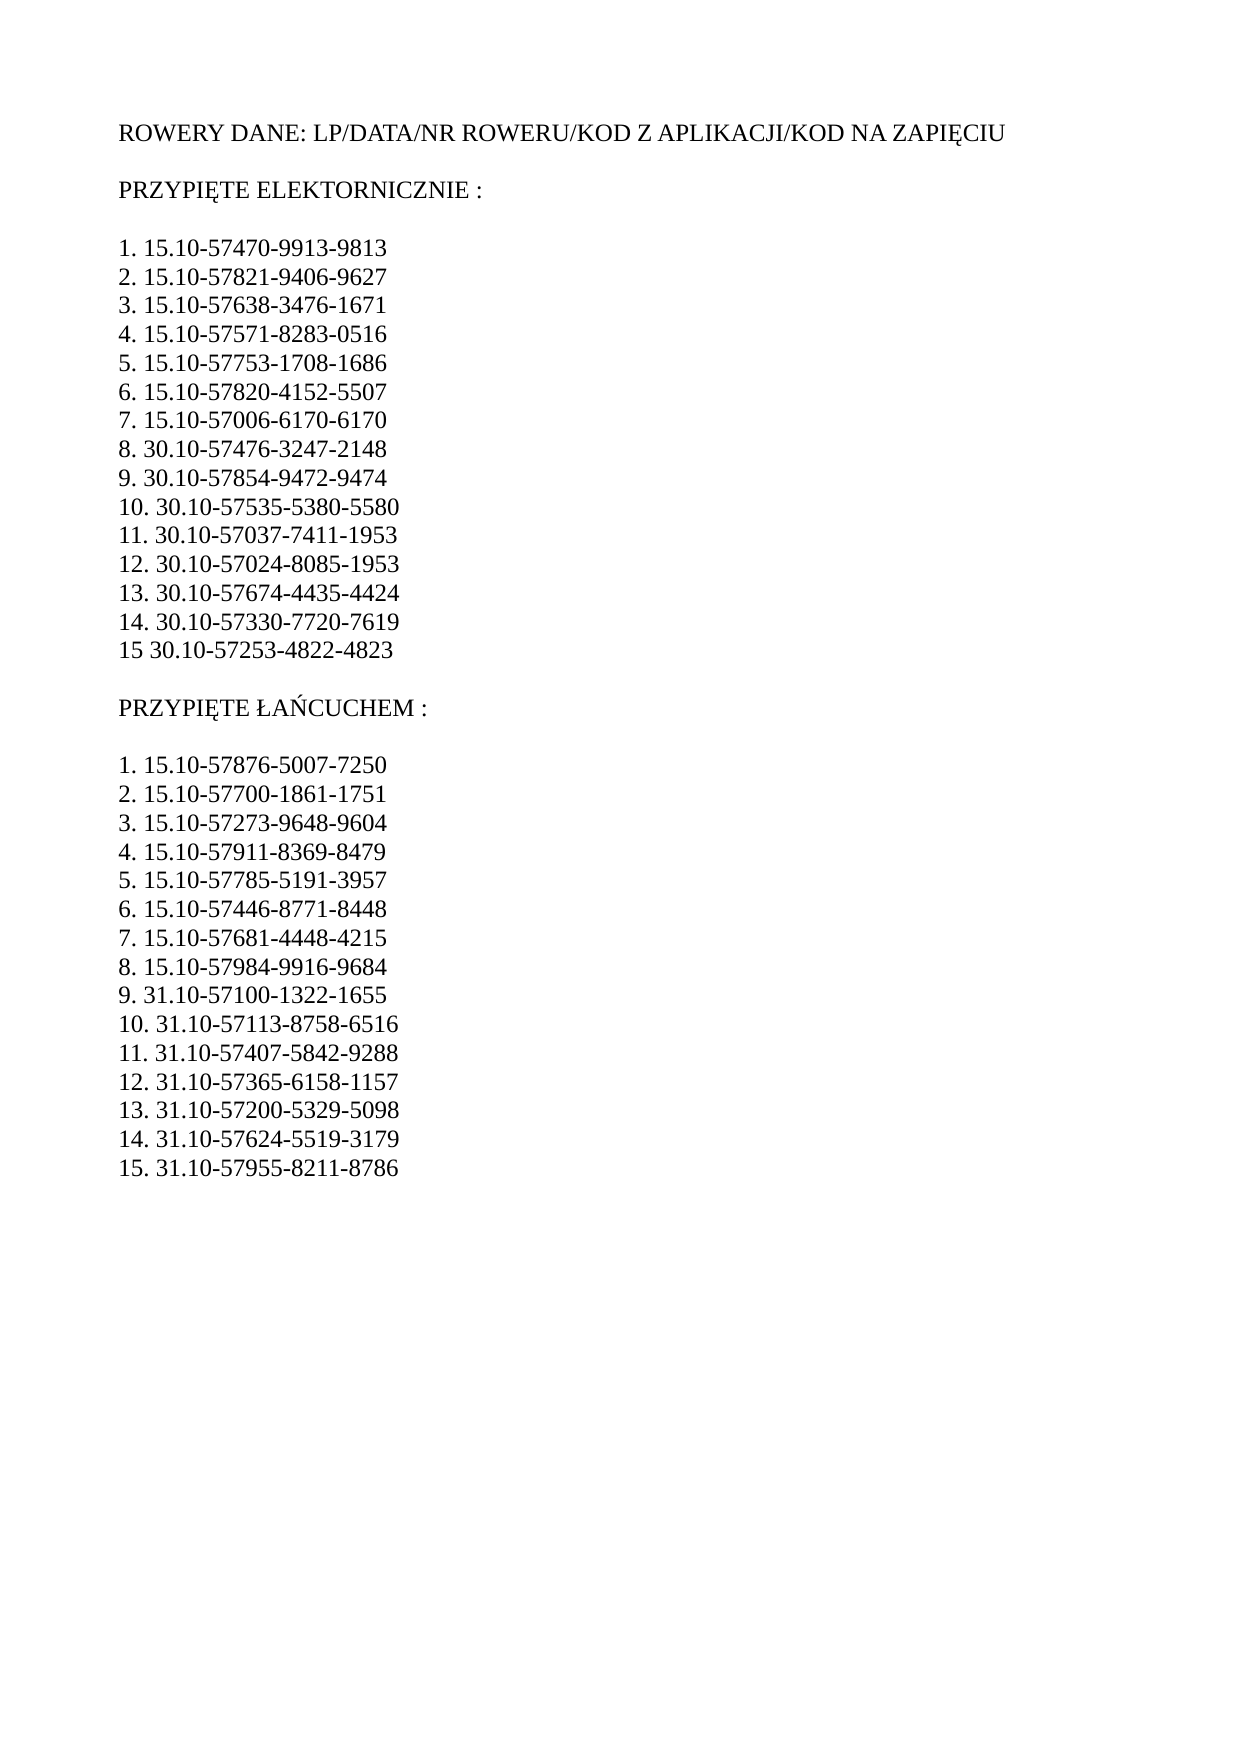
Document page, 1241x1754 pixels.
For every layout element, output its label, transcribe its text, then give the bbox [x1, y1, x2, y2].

text 14. 31.10-57624-5519-3179 [118, 1124, 1122, 1153]
text 4. 15.10-57911-8369-8479 [118, 837, 1122, 866]
text 11. 30.10-57037-7411-1953 [118, 521, 1122, 549]
text 9. 31.10-57100-1322-1655 [118, 981, 1122, 1009]
text PRZYPIĘTE ELEKTORNICZNIE : [118, 176, 1122, 204]
text 4. 15.10-57571-8283-0516 [118, 319, 1122, 348]
text 12. 31.10-57365-6158-1157 [118, 1067, 1122, 1096]
text 8. 15.10-57984-9916-9684 [118, 952, 1122, 981]
text 2. 15.10-57821-9406-9627 [118, 262, 1122, 291]
text 10. 30.10-57535-5380-5580 [118, 492, 1122, 521]
text 15 30.10-57253-4822-4823 [118, 636, 1122, 664]
text 11. 31.10-57407-5842-9288 [118, 1038, 1122, 1067]
text 2. 15.10-57700-1861-1751 [118, 779, 1122, 808]
text 1. 15.10-57470-9913-9813 [118, 233, 1122, 262]
text 12. 30.10-57024-8085-1953 [118, 549, 1122, 578]
text 6. 15.10-57446-8771-8448 [118, 894, 1122, 923]
text 10. 31.10-57113-8758-6516 [118, 1009, 1122, 1038]
text 5. 15.10-57785-5191-3957 [118, 866, 1122, 894]
text ROWERY DANE: LP/DATA/NR ROWERU/KOD Z APLIKACJI/KOD NA ZAPIĘCIU [118, 118, 1122, 147]
text 7. 15.10-57681-4448-4215 [118, 923, 1122, 952]
text 7. 15.10-57006-6170-6170 [118, 406, 1122, 434]
text 3. 15.10-57638-3476-1671 [118, 291, 1122, 319]
text 14. 30.10-57330-7720-7619 [118, 607, 1122, 636]
text 8. 30.10-57476-3247-2148 [118, 434, 1122, 463]
text 9. 30.10-57854-9472-9474 [118, 463, 1122, 492]
text 5. 15.10-57753-1708-1686 [118, 348, 1122, 377]
text 6. 15.10-57820-4152-5507 [118, 377, 1122, 406]
text 3. 15.10-57273-9648-9604 [118, 808, 1122, 837]
text PRZYPIĘTE ŁAŃCUCHEM : [118, 693, 1122, 722]
text 15. 31.10-57955-8211-8786 [118, 1153, 1122, 1182]
text 13. 30.10-57674-4435-4424 [118, 578, 1122, 607]
text 13. 31.10-57200-5329-5098 [118, 1096, 1122, 1124]
text 1. 15.10-57876-5007-7250 [118, 751, 1122, 779]
